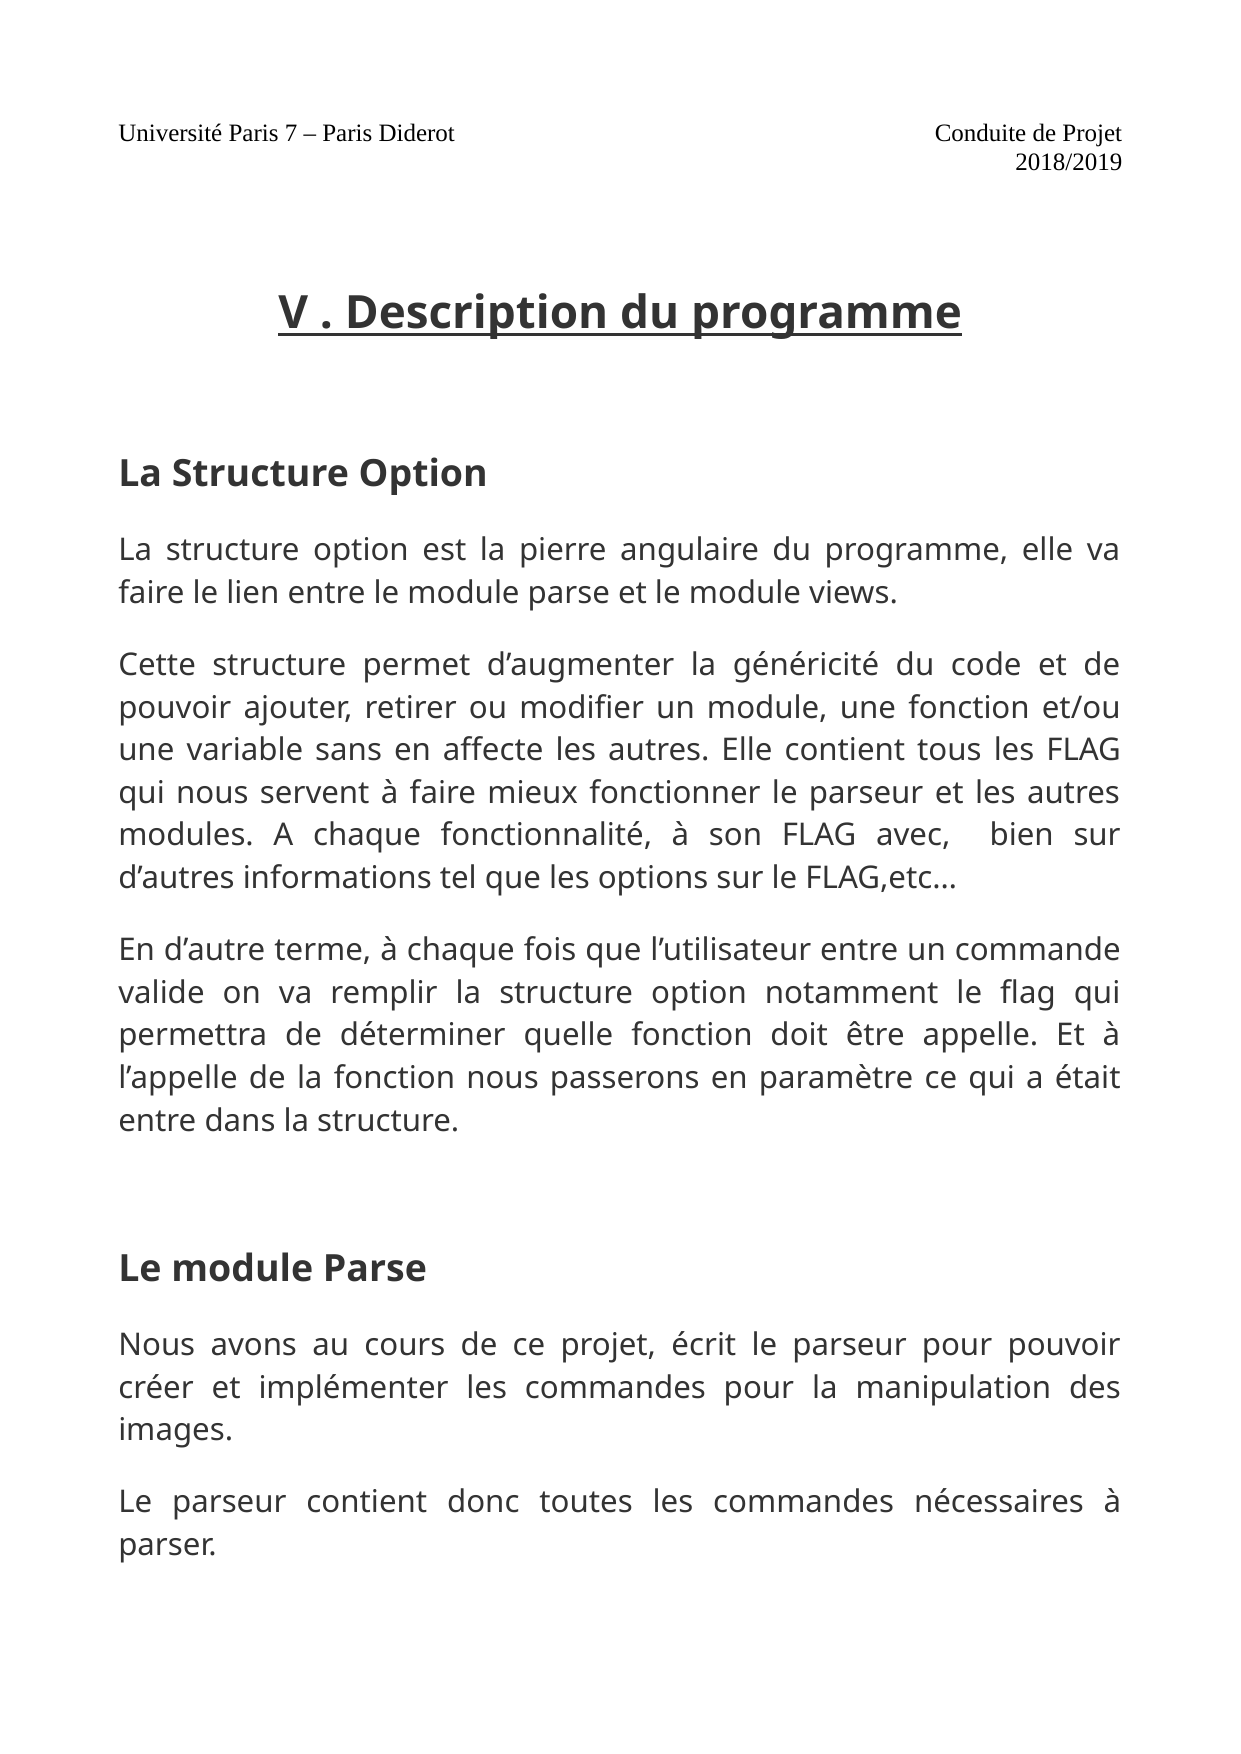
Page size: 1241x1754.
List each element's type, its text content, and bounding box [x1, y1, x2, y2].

text La structure option est la pierre angulaire du programme, elle va faire le lien entre le module parse et le module views. [118, 527, 1122, 612]
text Le module Parse [118, 1242, 1122, 1293]
text Le parseur contient donc toutes les commandes nécessaires à parser. [118, 1479, 1122, 1565]
text La Structure Option [118, 447, 1122, 498]
text Cette structure permet d’augmenter la généricité du code et de pouvoir ajouter, retirer ou modifier un module, une fonction et/ou une variable sans en affecte les autres. Elle contient tous les FLAG qui nous servent à faire mieux fonctionner le parseur et les autres modules. A chaque fonctionnalité, à son FLAG avec, bien sur d’autres informations tel que les options sur le FLAG,etc… [118, 642, 1122, 898]
text En d’autre terme, à chaque fois que l’utilisateur entre un commande valide on va remplir la structure option notamment le flag qui permettra de déterminer quelle fonction doit être appelle. Et à l’appelle de la fonction nous passerons en paramètre ce qui a était entre dans la structure. [118, 927, 1122, 1140]
text Nous avons au cours de ce projet, écrit le parseur pour pouvoir créer et implémenter les commandes pour la manipulation des images. [118, 1322, 1122, 1450]
text V . Description du programme [118, 280, 1122, 342]
